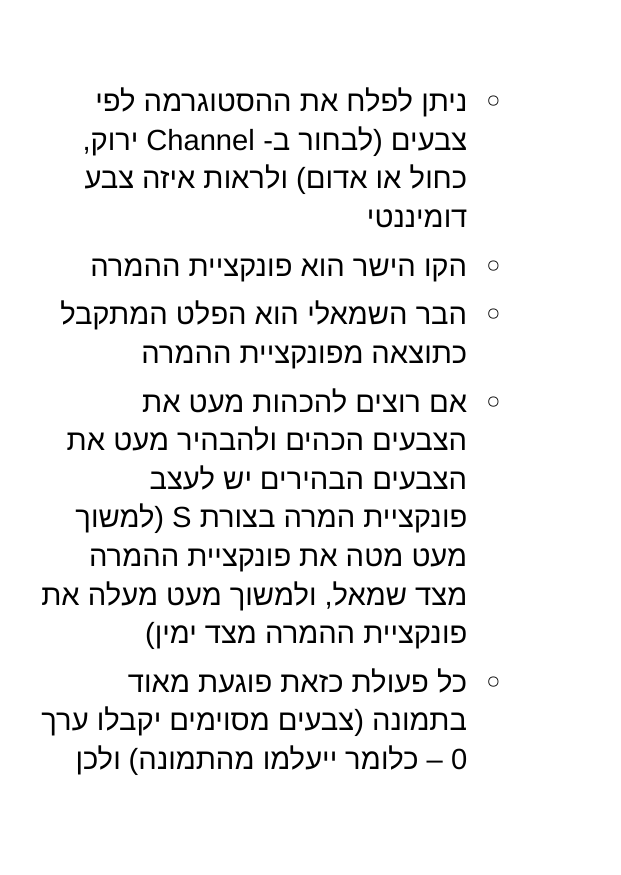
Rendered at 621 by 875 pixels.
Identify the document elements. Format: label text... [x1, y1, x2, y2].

list הקו הישר הוא פונקציית ההמרה [40, 249, 505, 282]
list ניתן לפלח את ההסטוגרמה לפי צבעים (לבחור ב- Channel ירוק, כחול או אדום) ולראות איזה צבע דומיננטי [40, 84, 505, 234]
list הבר השמאלי הוא הפלט המתקבל כתוצאה מפונקציית ההמרה [40, 297, 505, 370]
list אם רוצים להכהות מעט את הצבעים הכהים ולהבהיר מעט את הצבעים הבהירים יש לעצב פונקציית המרה בצורת S (למשוך מעט מטה את פונקציית ההמרה מצד שמאל, ולמשוך מעט מעלה את פונקציית ההמרה מצד ימין) [40, 385, 505, 650]
list כל פעולת כזאת פוגעת מאוד בתמונה (צבעים מסוימים יקבלו ערך 0 – כלומר ייעלמו מהתמונה) ולכן יש להשתמש ב- Curves רק פעם אחת בלבד [40, 665, 505, 776]
